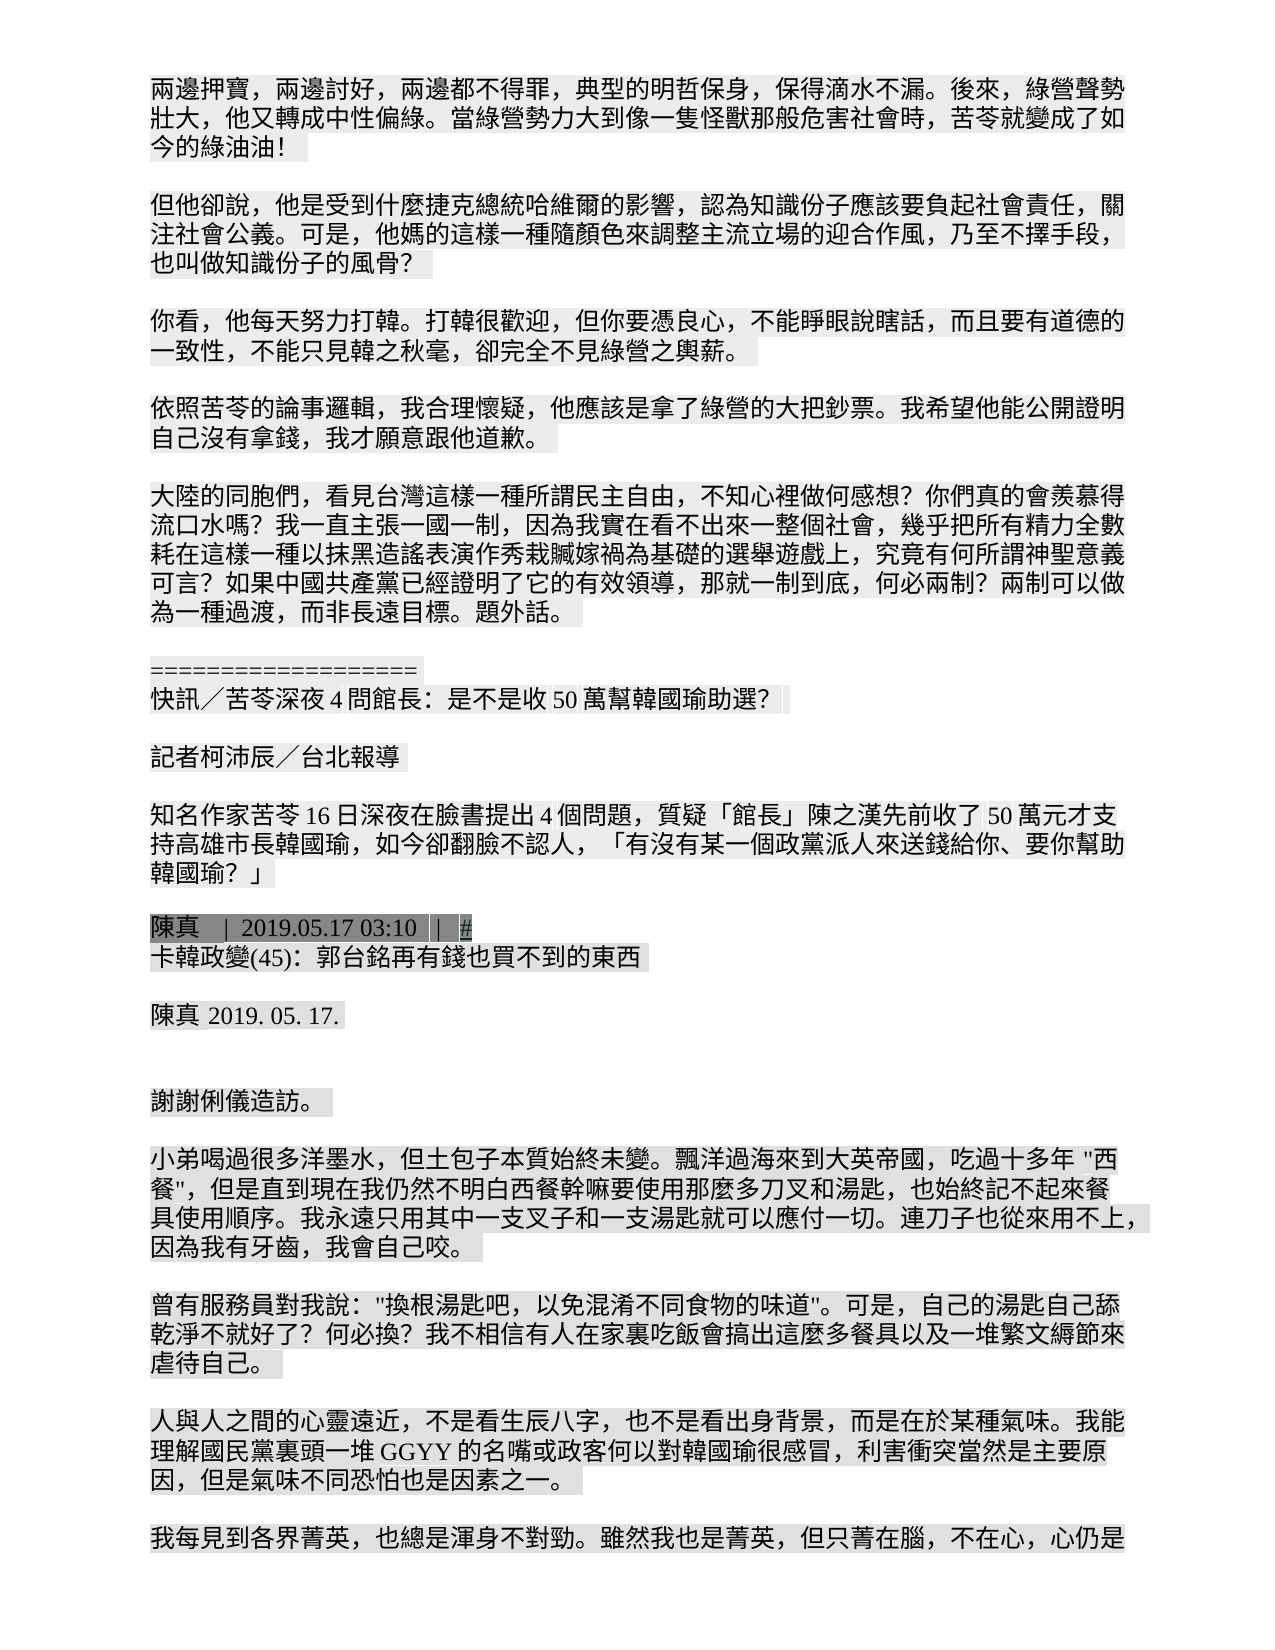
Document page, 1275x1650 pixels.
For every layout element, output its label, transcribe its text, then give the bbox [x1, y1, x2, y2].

text 卡韓政變(45)：郭台銘再有錢也買不到的東西 陳真 2019. 05. 17. 謝謝俐儀造訪。 小弟喝過很多洋墨水，但土包子本質始終未變。飄洋過海來到大英帝國，吃過十多年 "西餐"，但是直到現在我仍然不明白西餐幹嘛要使用那麼多刀叉和湯匙，也始終記不起來餐具使用順序。我永遠只用其中一支叉子和一支湯匙就可以應付一切。連刀子也從來用不上，因為我有牙齒，我會自己咬。 曾有服務員對我說："換根湯匙吧，以免混淆不同食物的味道"。可是，自己的湯匙自己舔乾淨不就好了？何必換？我不相信有人在家裏吃飯會搞出這麼多餐具以及一堆繁文縟節來虐待自己。 人與人之間的心靈遠近，不是看生辰八字，也不是看出身背景，而是在於某種氣味。我能理解國民黨裏頭一堆GGYY的名嘴或政客何以對韓國瑜很感冒，利害衝突當然是主要原因，但是氣味不同恐怕也是因素之一。 我每見到各界菁英，也總是渾身不對勁。雖然我也是菁英，但只菁在腦，不在心，心仍是一片天然泥土，不含人工塑料。花俏乖巧的貴賓狗跟流浪狗基本上是處不來的。 我常想，我的黨外經驗如果是身在台北那樣的圈子，別說十年，恐怕連當上十天的黨外人士我都待不住。事實上，我的黨外經驗充滿人性中最善良最美好最純潔的成份，因為我一直待在基層，同志們大多是農民、工人、失業或打零工人士。害我曾誤以為絕大多數人的人性都是那樣美好，後來才慢慢開了眼界。一直到進入醫界、學界、出國讀書等等之後，更是大開眼界，原來並不是每個人都懷抱著單純的利他與犧牲精神來參與政治或從事任何公眾事務。 以上，不知道算不算題外話。總之，言歸正傳，話說郭台銘。如果買票合法，以他的財力，台灣兩千三百萬人，每人發給一百萬，買下神聖的兩千三百萬票都不是問題，保證凍蒜。 但有個東西，任憑郭台銘再有錢也買不到，那就是人心。因為惟有真心才能贏得真心，惟有真情方才獲得真情。郭董，因其富可敵國，無須主動收買與豢養，自然會有無數政治人物及各界人士與媒體名流爭先恐後自動請纓，為其效命。 但是，做為一個韓流粉 (簡稱韓粉。粉其流，粉其精神，非無條件粉其個人)，要錢沒有，要滑鼠一支，小黑板一塊，就算打不過，我也要打。 大家競爭，美事一樁，但不要玩陰的，不要人前手牽手，人後下毒手。而且，別搞兩面手法，不要下屬抹人黑，自己卻漂白，不要表面上稱兄道弟，背後教唆使壞。 過去一個月來，台灣四面八方及幾乎所有媒體，就像瘋了似的，聯手抹黑韓國瑜，其中尤以郭台銘陣營之行徑最為無恥。從郭、柯陣營之憑空杜撰的什麼 "四千萬疑雲" 之人格謀殺，一直到時力尾巴黨之剪接質詢影片，再到郭陣營輔選大將楊秋興的 "詐騙共犯" 道德指控等等等，一波接一波。但我相信，這些抹黑造謠雖然慘烈，但連前菜都稱不上，這只能說是主菜上桌前的茶點招待。 郭台銘也好，吳敦義也罷，整個國民黨的權貴階層真是很奇怪，我覺得他們真的是雙眼被權位所矇蔽，心性走火入魔，完全看不清基本事實真相，看不清自己及黨的處境。 國民黨事實上早已丟入歷史的垃圾桶，純粹是半年前拜韓流之賜，才從垃圾桶裏撿回來，起死回生。韓國瑜赤手空拳，感動人心，打出一片江山，事實上人民並非因國民黨而感動，而只是因韓之故， "順便" 支持。 對於這樣一股清純良善的真實民心民意，國民黨卻居然以為情勢一片大好，縮頭烏龜們個個突然拼命伸出龜頭搶食，欲置韓國瑜於死地，並且拼命妖魔化讓自己起死回生的韓流。這樣一種行為，若非愚蠢腦殘，便是為了權位而鬼迷心竅。韓國瑜打不打得死我不知道，但我知道，打死韓國瑜，消滅了韓流，國民黨必然崩盤無疑。 一個月前，韓國瑜發表五點聲明，立即招來國民黨全面反擊，因為其中第四點寫著國民黨長期以來奉行權貴政治，喜歡搞密室交易；若不思改革，將離人民越來越遠。這些話有哪裏不對？就如韓國瑜所說，這些話，純粹是愛之深責之切，並無攻擊之意。 國民黨如果不但還聽不進去這些話，甚至還把韓流視為敵人，把韓國瑜視為阻礙權貴利益的禍首，那它其實就是在自掘墳墓。 人渣黨很壞很貪，無惡不作，但他騙取選票的方式始終是要讓人民誤以為他很關心人民。國民黨卻反其道而行，不但承襲一以貫之的菁英傲慢習性，加上宮廷政治傳統，視人民如無物，這回甚至還自己打壓自己的救世主，企圖消滅拯救了黨的人民力量。這叫做不見棺材不掉淚。國民黨進棺材我不反對，但千萬不要讓大家也陪葬。 [150, 943, 1125, 1553]
text 陳真 | 2019.05.17 03:10 | # [150, 913, 1125, 943]
text 卡韓政變 (46)：我懷疑苦苓拿了綠營的大把鈔票 陳真 2019. 05. 17. 一個人，在台灣住久了，每天接受偉大的 "民主洗禮"，或多或少對於自己的人品其實都是一種耳濡目染的傷害；你會對人性失去信心，以為天底下沒有好人，以為每個人都是人前人後不一樣，以為大家都一樣陰暗卑鄙，以為只要不擇手段，永遠會是贏家。每天就這樣看一堆人渣鳥人幹些醜陋事，講些鳥話，做些陰陰暗暗歪歪曲曲的事，然後媒體天天大放送，如雷貫耳；為達目的，不擇手段，然後說這就是偉大的民主自由。 我常一再表明：紅藍綠、統獨及其他各種議題與立場，統統都是次要，惟一真正重要的是手段的乾淨與否。台灣社會卻剛好相反，顏色與立場掛帥，只要能傷害對手、糟蹋異己，任何骯髒手段都可儘情使用，而且越是卑鄙越吃香，同一顏色的人們會視你為英雄。 苦苓曾剽竊過我的文章，時間大約是在1987年，書名叫做 "校園檔案"，裏頭竊取了我一篇文字。我當時只是個大學生，大我八、九歲的苦苓卻是個暢銷書作家。那個年代，對於文字所有權缺乏基本尊重，只要有權有勢名氣大，就如同龍應台，想剽竊就剽竊。你跟她抗議，她反而會跟你說我是看得起你才 "借" 你的文章使用。龍應台只是未經我允許而把我的數千字長文拿去出書，但是苦苓更狠，他是整個擦掉我的名字，變成 "他的" 文章的一部份。 苦苓最早是藍，後來中性偏藍，隨著政治開放，慢慢變成中性。所謂中性，其實就是騎牆，兩邊押寶，兩邊討好，兩邊都不得罪，典型的明哲保身，保得滴水不漏。後來，綠營聲勢壯大，他又轉成中性偏綠。當綠營勢力大到像一隻怪獸那般危害社會時，苦苓就變成了如今的綠油油！ 但他卻說，他是受到什麼捷克總統哈維爾的影響，認為知識份子應該要負起社會責任，關注社會公義。可是，他媽的這樣一種隨顏色來調整主流立場的迎合作風，乃至不擇手段，也叫做知識份子的風骨？ 你看，他每天努力打韓。打韓很歡迎，但你要憑良心，不能睜眼說瞎話，而且要有道德的一致性，不能只見韓之秋毫，卻完全不見綠營之輿薪。 依照苦苓的論事邏輯，我合理懷疑，他應該是拿了綠營的大把鈔票。我希望他能公開證明自己沒有拿錢，我才願意跟他道歉。 大陸的同胞們，看見台灣這樣一種所謂民主自由，不知心裡做何感想？你們真的會羨慕得流口水嗎？我一直主張一國一制，因為我實在看不出來一整個社會，幾乎把所有精力全數耗在這樣一種以抹黑造謠表演作秀栽贓嫁禍為基礎的選舉遊戲上，究竟有何所謂神聖意義可言？如果中國共產黨已經證明了它的有效領導，那就一制到底，何必兩制？兩制可以做為一種過渡，而非長遠目標。題外話。 =================== 快訊／苦苓深夜4問館長：是不是收50萬幫韓國瑜助選？ 記者柯沛辰／台北報導 知名作家苦苓16日深夜在臉書提出4個問題，質疑「館長」陳之漢先前收了50萬元才支持高雄市長韓國瑜，如今卻翻臉不認人，「有沒有某一個政黨派人來送錢給你、要你幫助韓國瑜？」 [150, 75, 1125, 888]
